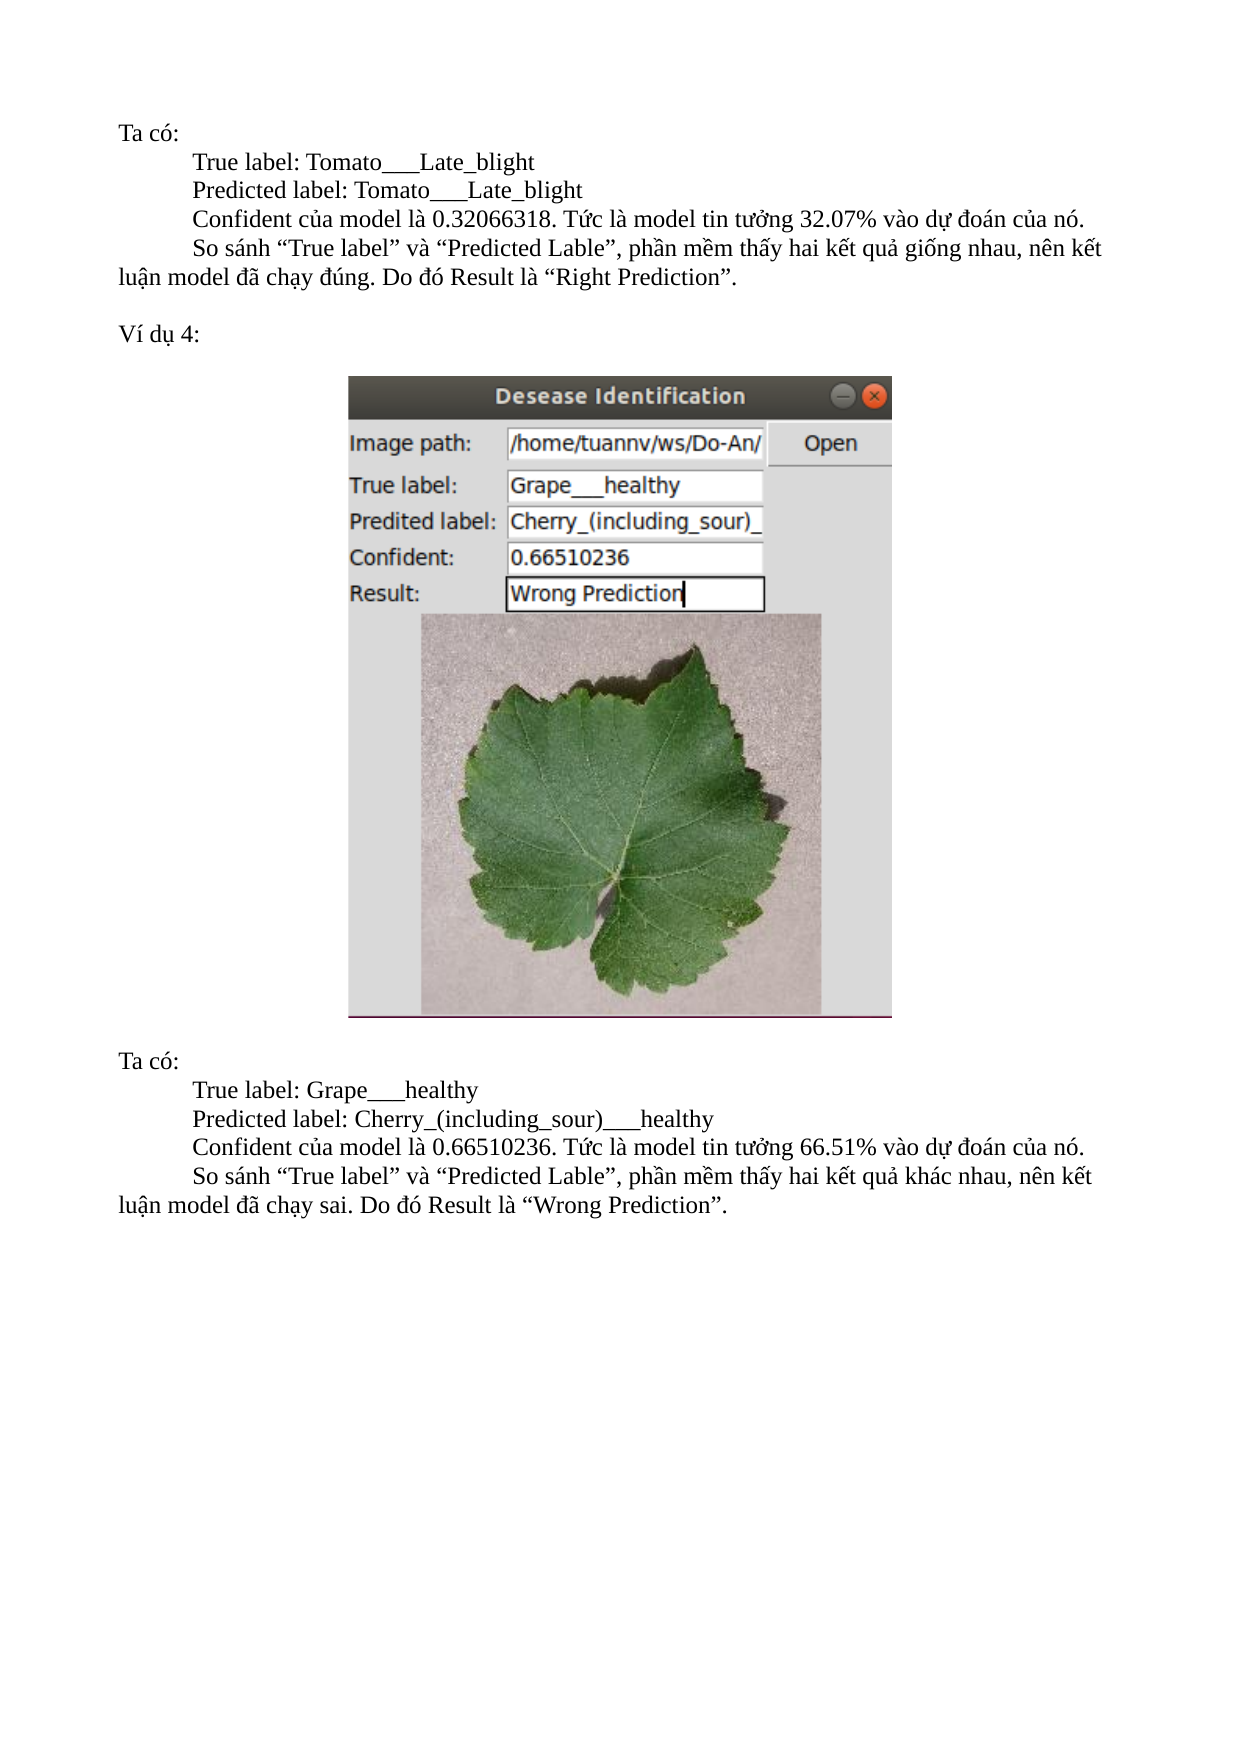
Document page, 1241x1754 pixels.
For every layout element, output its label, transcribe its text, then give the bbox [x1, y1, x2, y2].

text True label: Tomato___Late_blight [118, 147, 1122, 176]
text Ví dụ 4: [118, 319, 1122, 348]
text Ta có: [118, 1046, 1122, 1075]
text Predicted label: Tomato___Late_blight [118, 176, 1122, 204]
text Predicted label: Cherry_(including_sour)___healthy [118, 1104, 1122, 1132]
text True label: Grape___healthy [118, 1075, 1122, 1104]
text Confident của model là 0.66510236. Tức là model tin tưởng 66.51% vào dự đoán của nó. [118, 1132, 1122, 1161]
text Ta có: [118, 118, 1122, 147]
text So sánh “True label” và “Predicted Lable”, phần mềm thấy hai kết quả giống nhau, nên kết luận model đã chạy đúng. Do đó Result là “Right Prediction”. [118, 233, 1122, 291]
text So sánh “True label” và “Predicted Lable”, phần mềm thấy hai kết quả khác nhau, nên kết luận model đã chạy sai. Do đó Result là “Wrong Prediction”. [118, 1161, 1122, 1219]
text Confident của model là 0.32066318. Tức là model tin tưởng 32.07% vào dự đoán của nó. [118, 204, 1122, 233]
picture [348, 376, 892, 1018]
